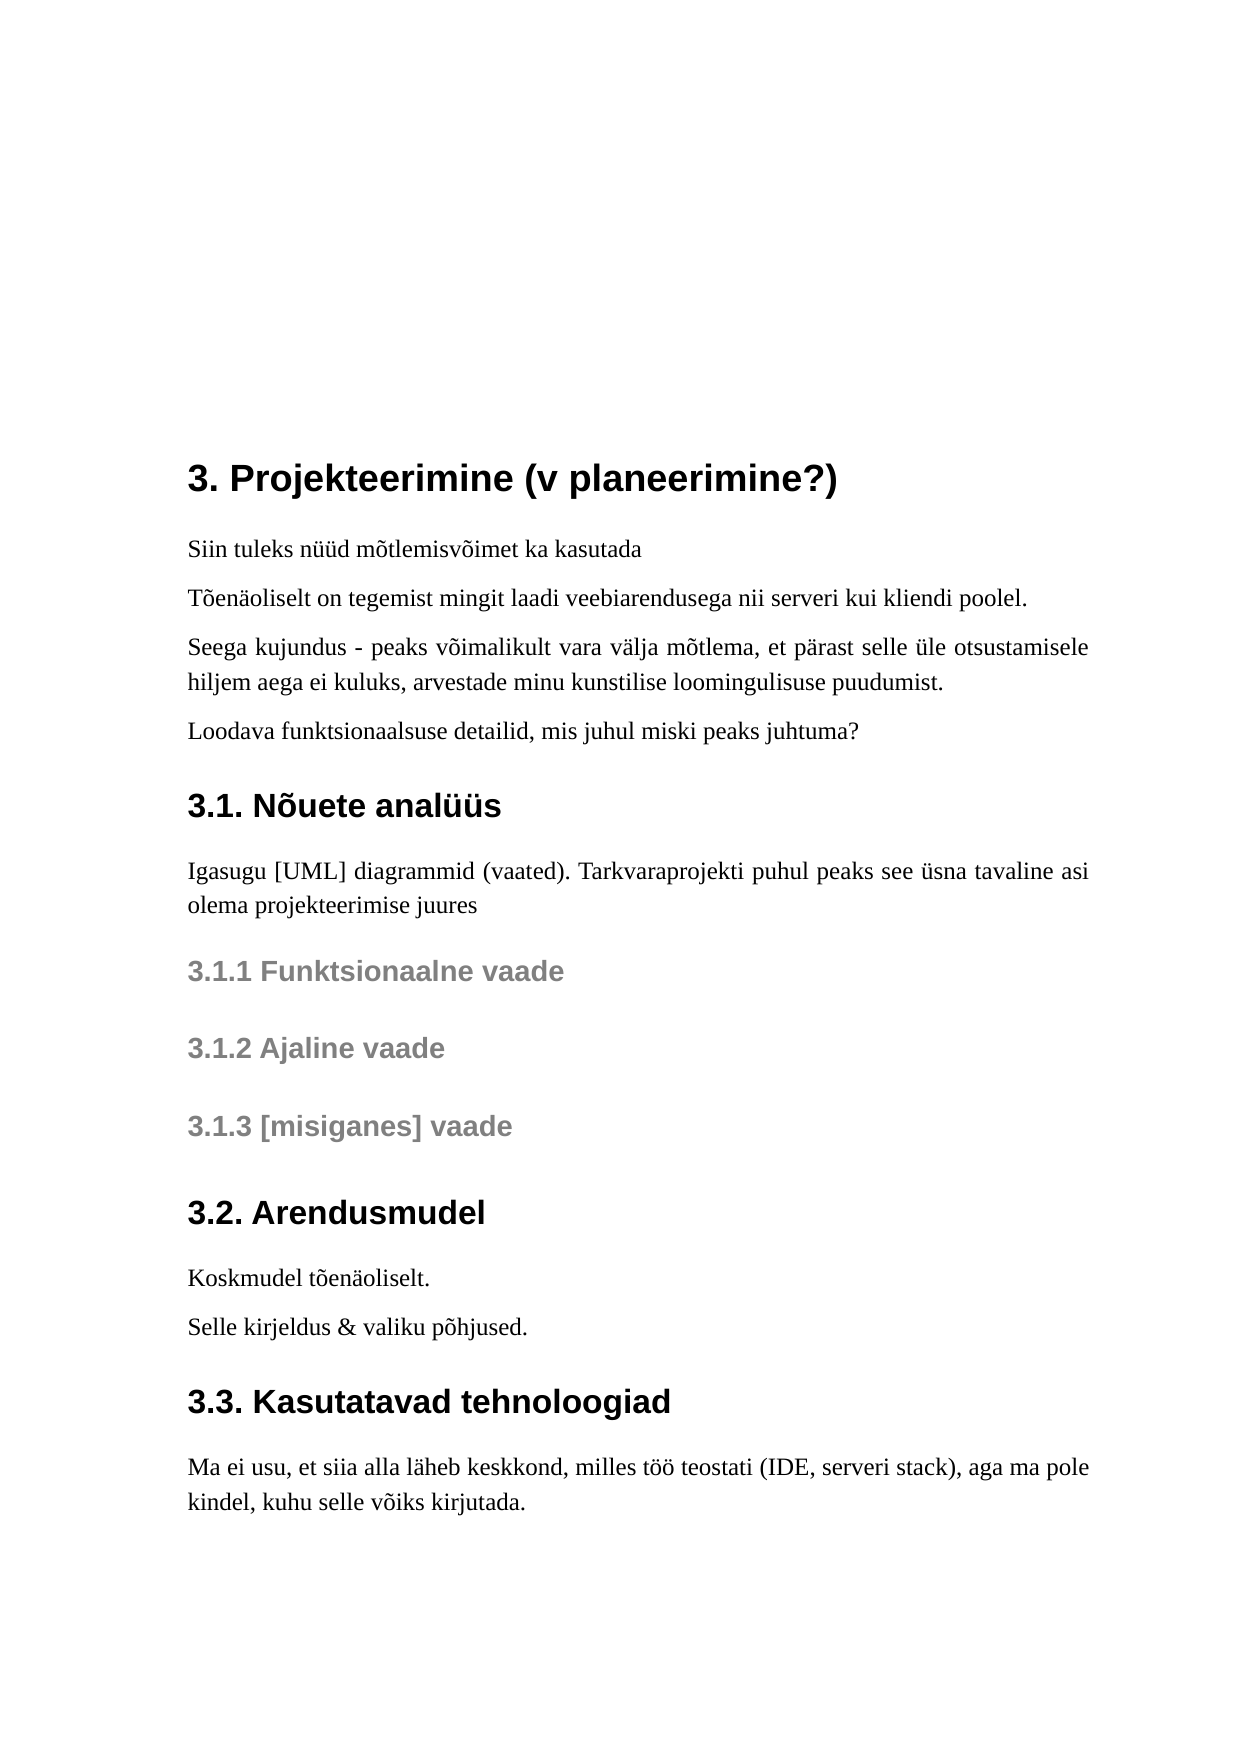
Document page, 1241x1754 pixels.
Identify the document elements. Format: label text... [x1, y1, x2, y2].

subtitle 3.1.2 Ajaline vaade [187, 1032, 1090, 1065]
text Igasugu [UML] diagrammid (vaated). Tarkvaraprojekti puhul peaks see üsna tavaline asi olema projekteerimise juures [187, 856, 1090, 919]
text Koskmudel tõenäoliselt. [187, 1263, 1090, 1292]
text Selle kirjeldus & valiku põhjused. [187, 1312, 1090, 1341]
text Ma ei usu, et siia alla läheb keskkond, milles töö teostati (IDE, serveri stack), aga ma pole kindel, kuhu selle võiks kirjutada. [187, 1452, 1090, 1516]
subtitle 3.1. Nõuete analüüs [187, 786, 1090, 824]
subtitle 3.1.3 [misiganes] vaade [187, 1109, 1090, 1142]
text Siin tuleks nüüd mõtlemisvõimet ka kasutada [187, 534, 1090, 563]
text Seega kujundus - peaks võimalikult vara välja mõtlema, et pärast selle üle otsustamisele hiljem aega ei kuluks, arvestade minu kunstilise loomingulisuse puudumist. [187, 632, 1090, 695]
subtitle 3.2. Arendusmudel [187, 1193, 1090, 1231]
text Tõenäoliselt on tegemist mingit laadi veebiarendusega nii serveri kui kliendi poolel. [187, 583, 1090, 612]
subtitle 3. Projekteerimine (v planeerimine?) [187, 456, 1090, 500]
subtitle 3.3. Kasutatavad tehnoloogiad [187, 1382, 1090, 1421]
subtitle 3.1.1 Funktsionaalne vaade [187, 954, 1090, 988]
text Loodava funktsionaalsuse detailid, mis juhul miski peaks juhtuma? [187, 716, 1090, 744]
